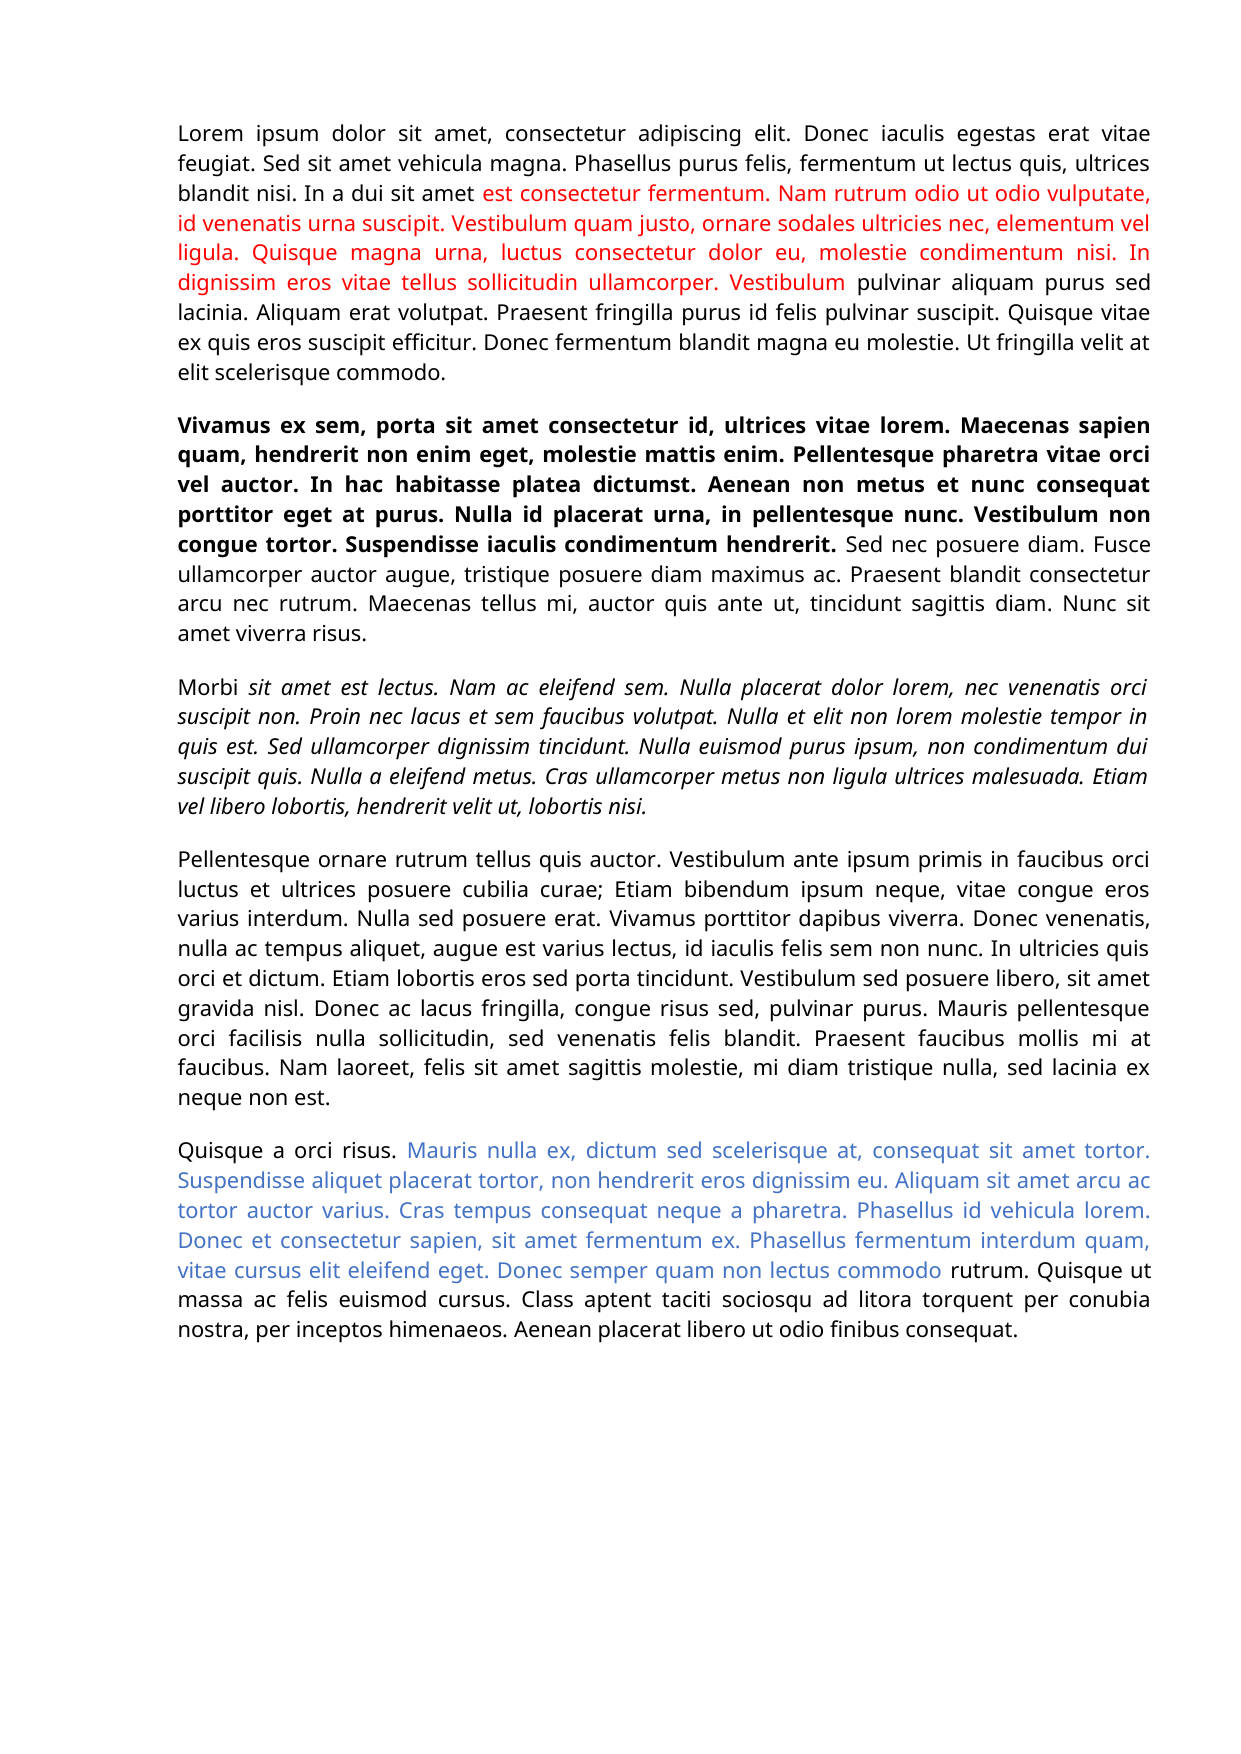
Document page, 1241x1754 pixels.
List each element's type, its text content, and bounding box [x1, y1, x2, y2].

text Pellentesque ornare rutrum tellus quis auctor. Vestibulum ante ipsum primis in faucibus orci luctus et ultrices posuere cubilia curae; Etiam bibendum ipsum neque, vitae congue eros varius interdum. Nulla sed posuere erat. Vivamus porttitor dapibus viverra. Donec venenatis, nulla ac tempus aliquet, augue est varius lectus, id iaculis felis sem non nunc. In ultricies quis orci et dictum. Etiam lobortis eros sed porta tincidunt. Vestibulum sed posuere libero, sit amet gravida nisl. Donec ac lacus fringilla, congue risus sed, pulvinar purus. Mauris pellentesque orci facilisis nulla sollicitudin, sed venenatis felis blandit. Praesent faucibus mollis mi at faucibus. Nam laoreet, felis sit amet sagittis molestie, mi diam tristique nulla, sed lacinia ex neque non est. [177, 844, 1152, 1112]
text Quisque a orci risus. Mauris nulla ex, dictum sed scelerisque at, consequat sit amet tortor. Suspendisse aliquet placerat tortor, non hendrerit eros dignissim eu. Aliquam sit amet arcu ac tortor auctor varius. Cras tempus consequat neque a pharetra. Phasellus id vehicula lorem. Donec et consectetur sapien, sit amet fermentum ex. Phasellus fermentum interdum quam, vitae cursus elit eleifend eget. Donec semper quam non lectus commodo rutrum. Quisque ut massa ac felis euismod cursus. Class aptent taciti sociosqu ad litora torquent per conubia nostra, per inceptos himenaeos. Aenean placerat libero ut odio finibus consequat. [177, 1135, 1152, 1344]
text Morbi sit amet est lectus. Nam ac eleifend sem. Nulla placerat dolor lorem, nec venenatis orci suscipit non. Proin nec lacus et sem faucibus volutpat. Nulla et elit non lorem molestie tempor in quis est. Sed ullamcorper dignissim tincidunt. Nulla euismod purus ipsum, non condimentum dui suscipit quis. Nulla a eleifend metus. Cras ullamcorper metus non ligula ultrices malesuada. Etiam vel libero lobortis, hendrerit velit ut, lobortis nisi. [177, 671, 1152, 820]
text Vivamus ex sem, porta sit amet consectetur id, ultrices vitae lorem. Maecenas sapien quam, hendrerit non enim eget, molestie mattis enim. Pellentesque pharetra vitae orci vel auctor. In hac habitasse platea dictumst. Aenean non metus et nunc consequat porttitor eget at purus. Nulla id placerat urna, in pellentesque nunc. Vestibulum non congue tortor. Suspendisse iaculis condimentum hendrerit. Sed nec posuere diam. Fusce ullamcorper auctor augue, tristique posuere diam maximus ac. Praesent blandit consectetur arcu nec rutrum. Maecenas tellus mi, auctor quis ante ut, tincidunt sagittis diam. Nunc sit amet viverra risus. [177, 410, 1152, 648]
text Lorem ipsum dolor sit amet, consectetur adipiscing elit. Donec iaculis egestas erat vitae feugiat. Sed sit amet vehicula magna. Phasellus purus felis, fermentum ut lectus quis, ultrices blandit nisi. In a dui sit amet est consectetur fermentum. Nam rutrum odio ut odio vulputate, id venenatis urna suscipit. Vestibulum quam justo, ornare sodales ultricies nec, elementum vel ligula. Quisque magna urna, luctus consectetur dolor eu, molestie condimentum nisi. In dignissim eros vitae tellus sollicitudin ullamcorper. Vestibulum pulvinar aliquam purus sed lacinia. Aliquam erat volutpat. Praesent fringilla purus id felis pulvinar suscipit. Quisque vitae ex quis eros suscipit efficitur. Donec fermentum blandit magna eu molestie. Ut fringilla velit at elit scelerisque commodo. [177, 118, 1152, 386]
